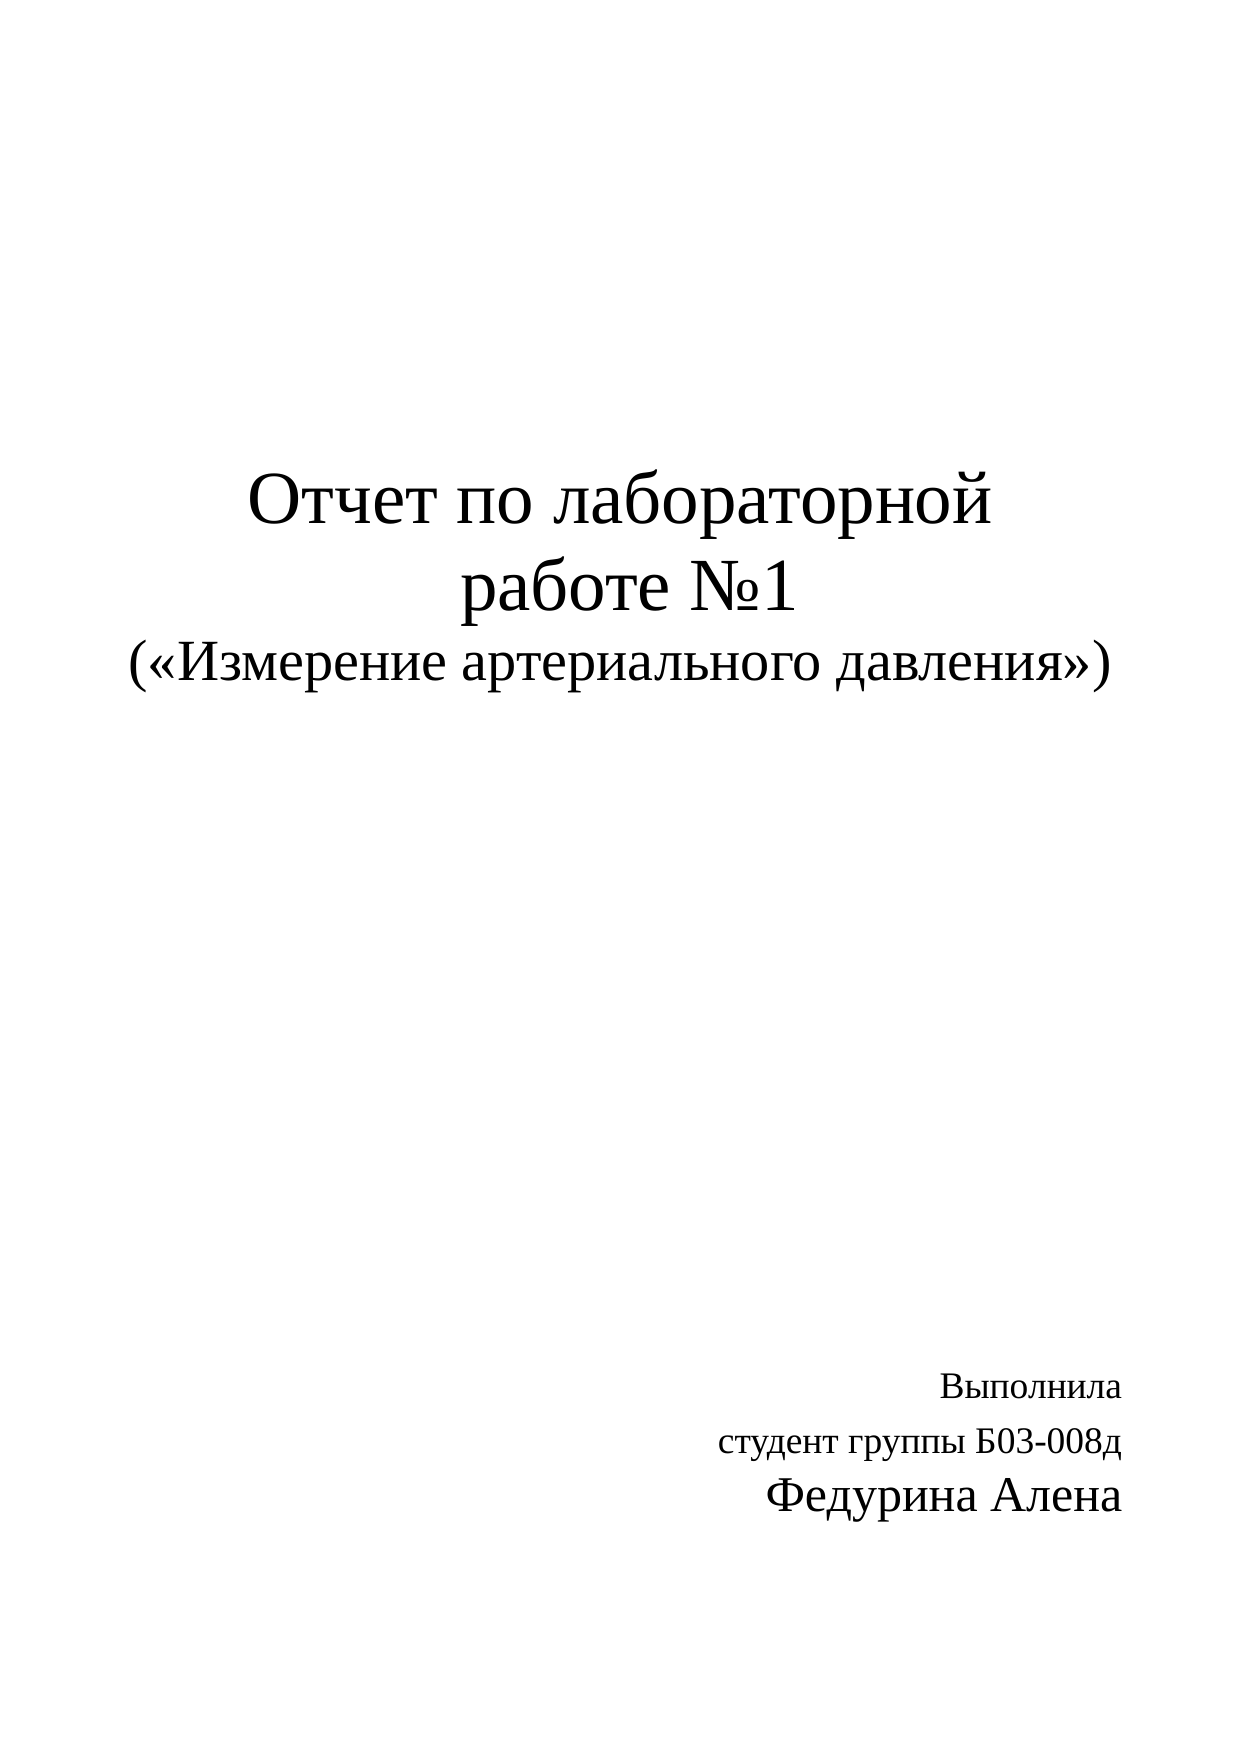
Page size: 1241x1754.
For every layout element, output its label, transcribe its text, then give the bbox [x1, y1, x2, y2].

text работе №1 [118, 540, 1122, 626]
text студент группы Б03-008д [118, 1407, 1122, 1464]
text Выполнила [118, 1364, 1122, 1407]
text («Измерение артериального давления») [118, 626, 1122, 693]
text Федурина Алена [118, 1464, 1122, 1522]
text Отчет по лабораторной [118, 453, 1122, 540]
